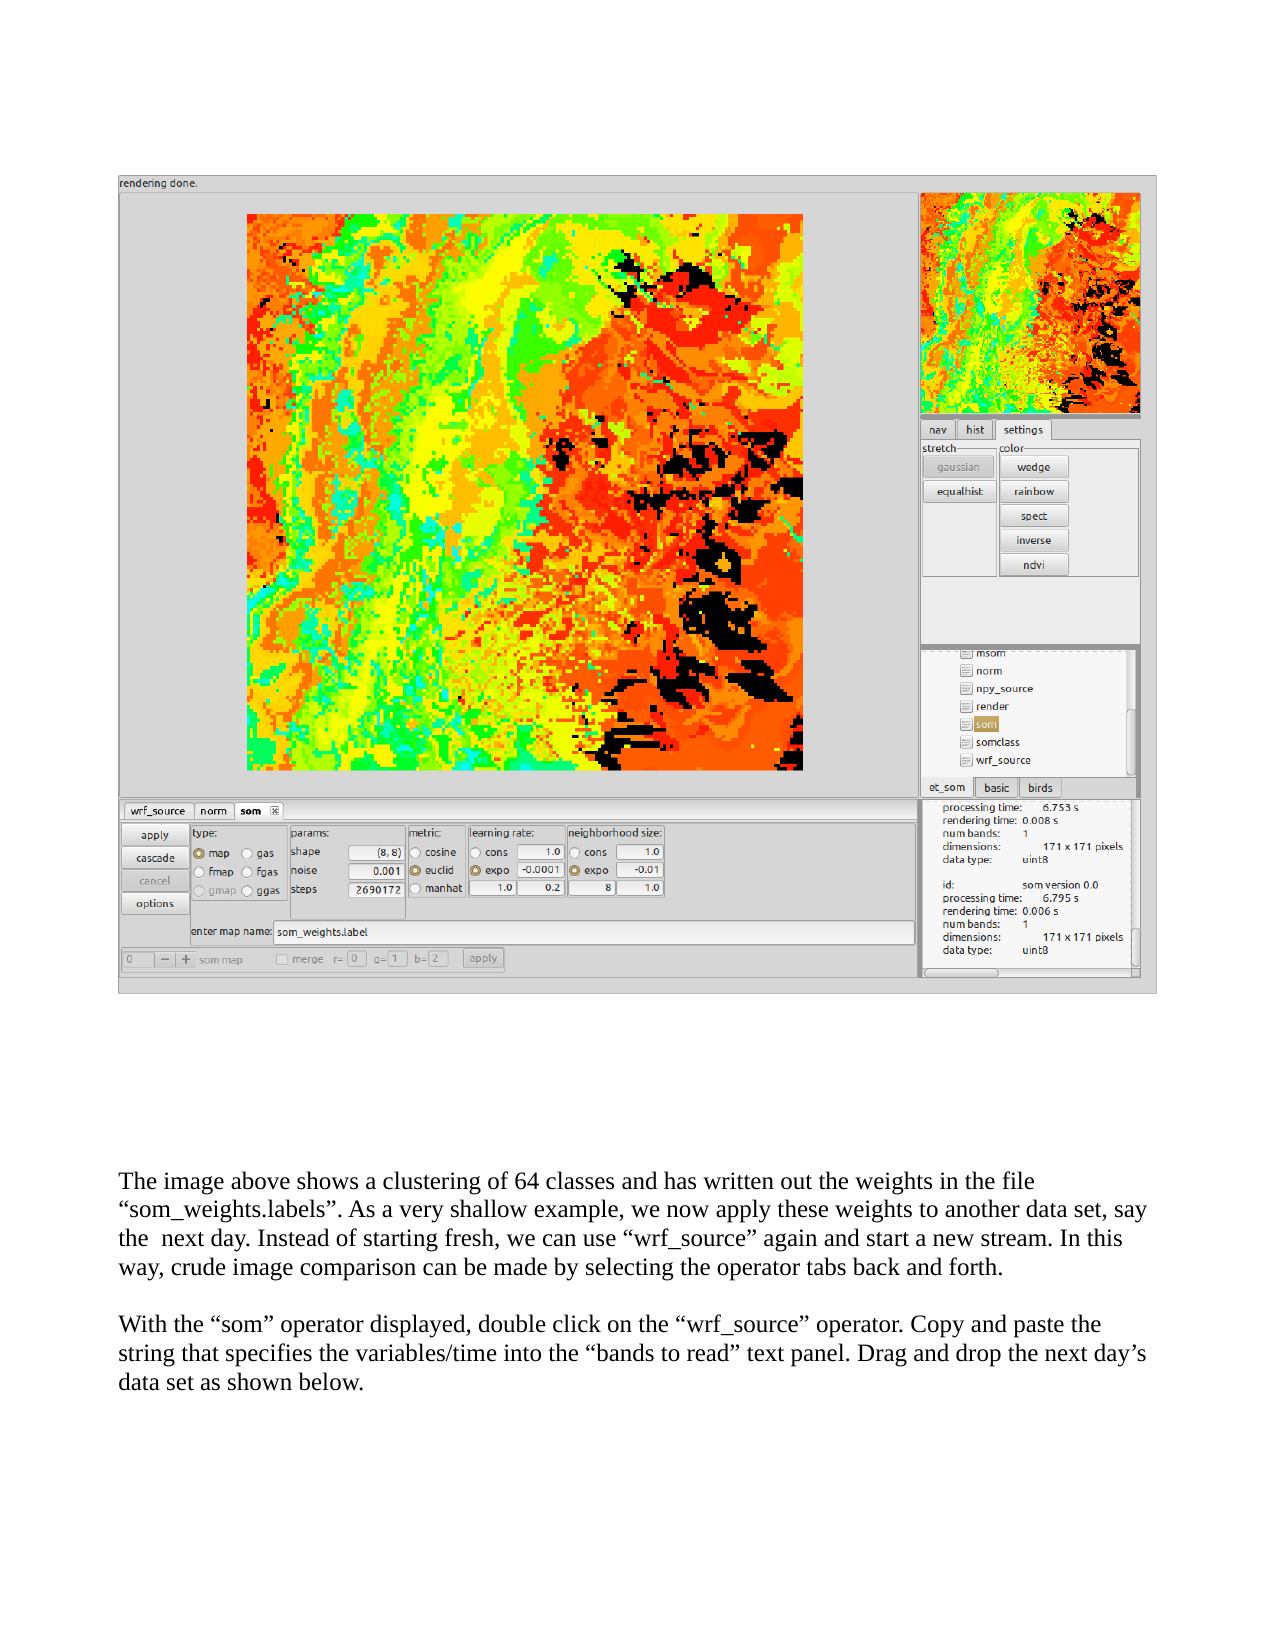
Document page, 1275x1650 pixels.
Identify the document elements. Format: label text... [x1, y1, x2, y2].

text With the “som” operator displayed, double click on the “wrf_source” operator. Copy and paste the string that specifies the variables/time into the “bands to read” text panel. Drag and drop the next day’s data set as shown below. [118, 1309, 1157, 1396]
text The image above shows a clustering of 64 classes and has written out the weights in the file “som_weights.labels”. As a very shallow example, we now apply these weights to another data set, say the next day. Instead of starting fresh, we can use “wrf_source” again and start a new stream. In this way, crude image comparison can be made by selecting the operator tabs back and forth. [118, 1166, 1157, 1281]
picture [118, 175, 1157, 994]
